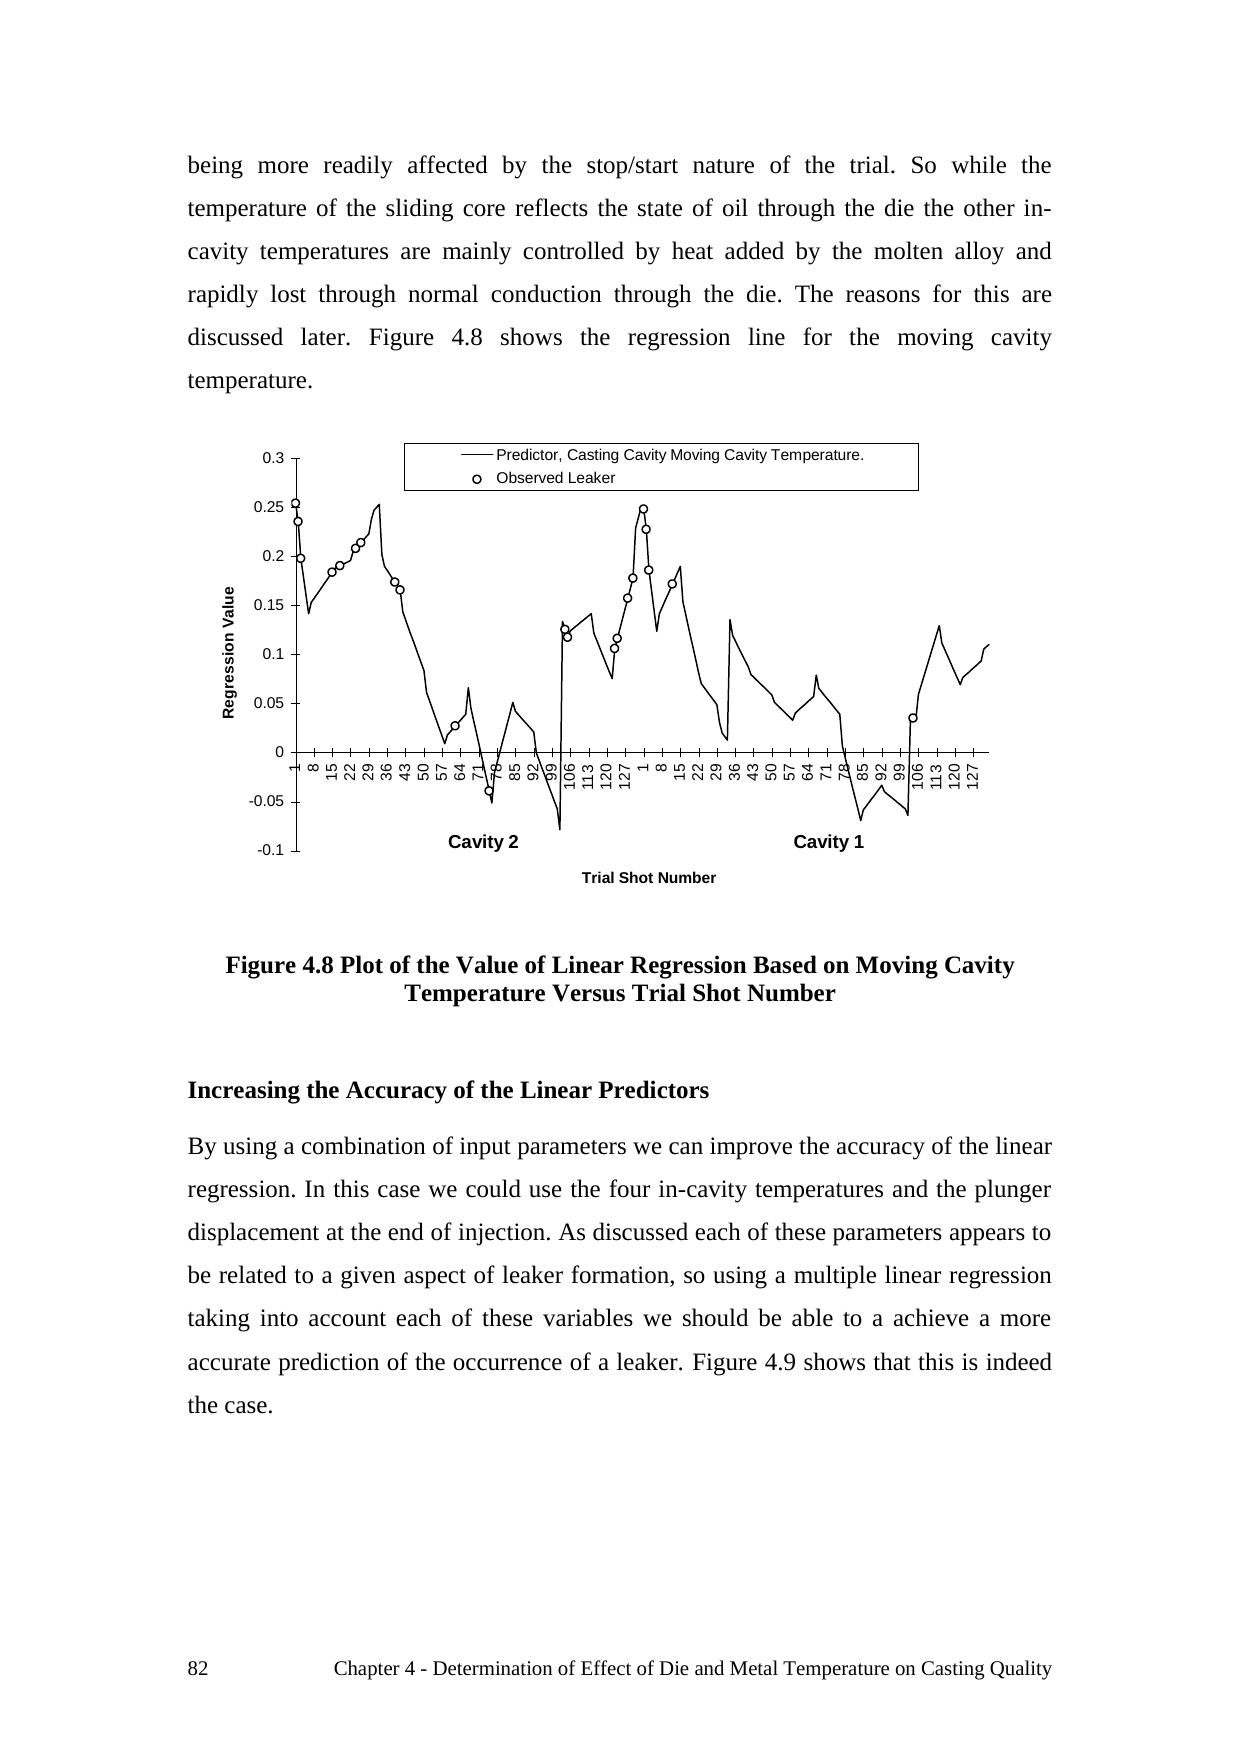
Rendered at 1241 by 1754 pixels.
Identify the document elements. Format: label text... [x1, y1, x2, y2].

text being more readily affected by the stop/start nature of the trial. So while the temperature of the sliding core reflects the state of oil through the die the other in-cavity temperatures are mainly controlled by heat added by the molten alloy and rapidly lost through normal conduction through the die. The reasons for this are discussed later. Figure 4 .8 shows the regression line for the moving cavity temperature. [187, 150, 1053, 394]
text Figure 4.8 Plot of the Value of Linear Regression Based on Moving Cavity Temperature Versus Trial Shot Number [187, 950, 1053, 1007]
text By using a combination of input parameters we can improve the accuracy of the linear regression. In this case we could use the four in-cavity temperatures and the plunger displacement at the end of injection. As discussed each of these parameters appears to be related to a given aspect of leaker formation, so using a multiple linear regression taking into account each of these variables we should be able to a achieve a more accurate prediction of the occurrence of a leaker. Figure 4 .9 shows that this is indeed the case. [187, 1131, 1053, 1418]
text Increasing the Accuracy of the Linear Predictors [187, 1075, 1053, 1104]
